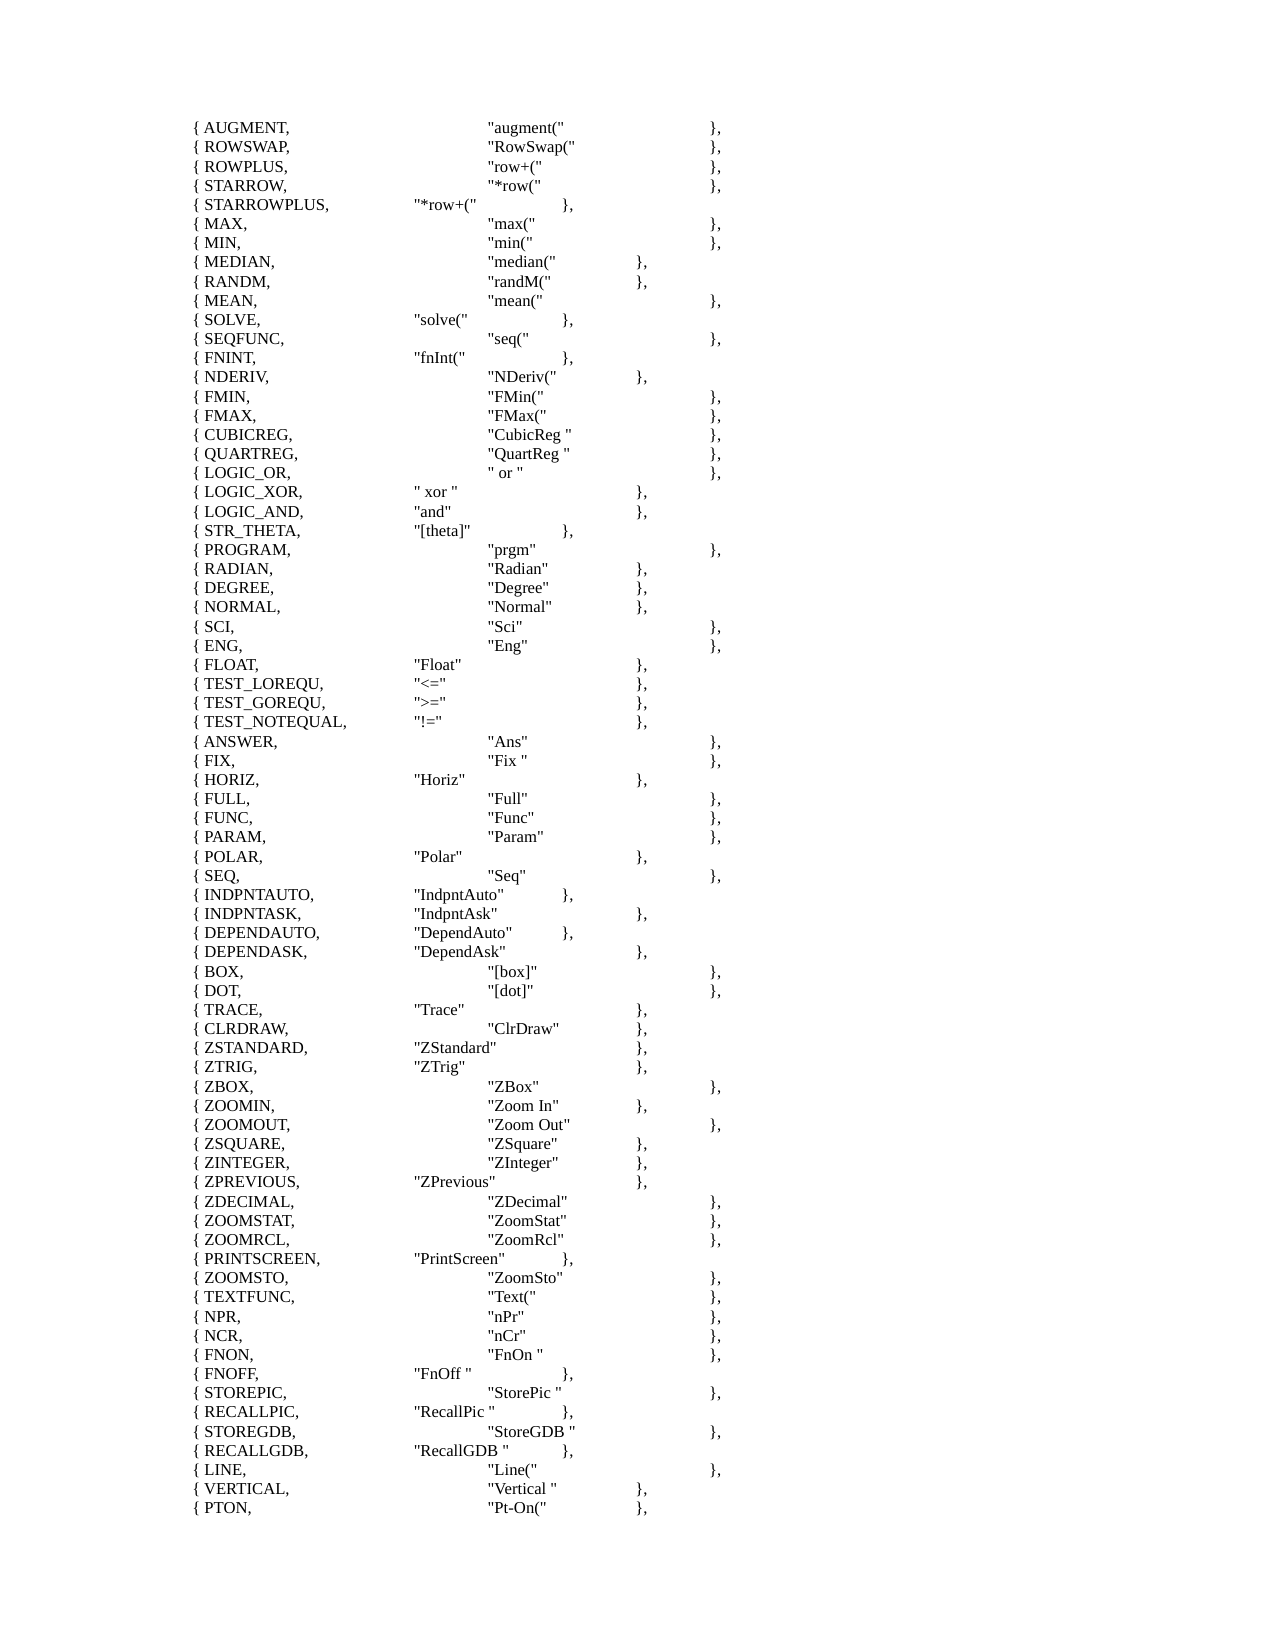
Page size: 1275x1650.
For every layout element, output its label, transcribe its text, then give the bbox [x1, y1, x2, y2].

text { PTON, "Pt-On(" }, [118, 1498, 1157, 1517]
text { LOGIC_AND, "and" }, [118, 501, 1157, 521]
text { ZINTEGER, "ZInteger" }, [118, 1153, 1157, 1172]
text { MEDIAN, "median(" }, [118, 252, 1157, 271]
text { ZOOMOUT, "Zoom Out" }, [118, 1115, 1157, 1134]
text { NCR, "nCr" }, [118, 1326, 1157, 1345]
text { HORIZ, "Horiz" }, [118, 770, 1157, 789]
text { DEPENDASK, "DependAsk" }, [118, 942, 1157, 961]
text { STOREGDB, "StoreGDB " }, [118, 1421, 1157, 1441]
text { STARROW, "*row(" }, [118, 176, 1157, 195]
text { FMIN, "FMin(" }, [118, 386, 1157, 406]
text { FLOAT, "Float" }, [118, 655, 1157, 674]
text { BOX, "[box]" }, [118, 961, 1157, 981]
text { RECALLGDB, "RecallGDB " }, [118, 1441, 1157, 1460]
text { RANDM, "randM(" }, [118, 271, 1157, 291]
text { FNINT, "fnInt(" }, [118, 348, 1157, 367]
text { LINE, "Line(" }, [118, 1460, 1157, 1479]
text { ANSWER, "Ans" }, [118, 731, 1157, 751]
text { STR_THETA, "[theta]" }, [118, 521, 1157, 540]
text { NDERIV, "NDeriv(" }, [118, 367, 1157, 386]
text { SOLVE, "solve(" }, [118, 310, 1157, 329]
text { FNON, "FnOn " }, [118, 1345, 1157, 1364]
text { FMAX, "FMax(" }, [118, 406, 1157, 425]
text { RECALLPIC, "RecallPic " }, [118, 1402, 1157, 1421]
text { QUARTREG, "QuartReg " }, [118, 444, 1157, 463]
text { STOREPIC, "StorePic " }, [118, 1383, 1157, 1402]
text { FUNC, "Func" }, [118, 808, 1157, 827]
text { ROWSWAP, "RowSwap(" }, [118, 137, 1157, 156]
text { LOGIC_OR, " or " }, [118, 463, 1157, 482]
text { ZOOMIN, "Zoom In" }, [118, 1096, 1157, 1115]
text { SEQFUNC, "seq(" }, [118, 329, 1157, 348]
text { ENG, "Eng" }, [118, 636, 1157, 655]
text { ZDECIMAL, "ZDecimal" }, [118, 1191, 1157, 1211]
text { TEST_GOREQU, ">=" }, [118, 693, 1157, 712]
text { CUBICREG, "CubicReg " }, [118, 425, 1157, 444]
text { SCI, "Sci" }, [118, 616, 1157, 636]
text { ZOOMSTO, "ZoomSto" }, [118, 1268, 1157, 1287]
text { ZOOMSTAT, "ZoomStat" }, [118, 1211, 1157, 1230]
text { ZPREVIOUS, "ZPrevious" }, [118, 1172, 1157, 1191]
text { DEPENDAUTO, "DependAuto" }, [118, 923, 1157, 942]
text { MIN, "min(" }, [118, 233, 1157, 252]
text { PROGRAM, "prgm" }, [118, 540, 1157, 559]
text { TEXTFUNC, "Text(" }, [118, 1287, 1157, 1306]
text { ZOOMRCL, "ZoomRcl" }, [118, 1230, 1157, 1249]
text { MAX, "max(" }, [118, 214, 1157, 233]
text { ZBOX, "ZBox" }, [118, 1076, 1157, 1096]
text { NPR, "nPr" }, [118, 1306, 1157, 1326]
text { RADIAN, "Radian" }, [118, 559, 1157, 578]
text { TEST_NOTEQUAL, "!=" }, [118, 712, 1157, 731]
text { TEST_LOREQU, "<=" }, [118, 674, 1157, 693]
text { ZTRIG, "ZTrig" }, [118, 1057, 1157, 1076]
text { DEGREE, "Degree" }, [118, 578, 1157, 597]
text { ZSQUARE, "ZSquare" }, [118, 1134, 1157, 1153]
text { FNOFF, "FnOff " }, [118, 1364, 1157, 1383]
text { AUGMENT, "augment(" }, [118, 118, 1157, 137]
text { VERTICAL, "Vertical " }, [118, 1479, 1157, 1498]
text { INDPNTAUTO, "IndpntAuto" }, [118, 885, 1157, 904]
text { ROWPLUS, "row+(" }, [118, 156, 1157, 176]
text { LOGIC_XOR, " xor " }, [118, 482, 1157, 501]
text { ZSTANDARD, "ZStandard" }, [118, 1038, 1157, 1057]
text { SEQ, "Seq" }, [118, 866, 1157, 885]
text { NORMAL, "Normal" }, [118, 597, 1157, 616]
text { TRACE, "Trace" }, [118, 1000, 1157, 1019]
text { FIX, "Fix " }, [118, 751, 1157, 770]
text { PRINTSCREEN, "PrintScreen" }, [118, 1249, 1157, 1268]
text { DOT, "[dot]" }, [118, 981, 1157, 1000]
text { STARROWPLUS, "*row+(" }, [118, 195, 1157, 214]
text { MEAN, "mean(" }, [118, 291, 1157, 310]
text { CLRDRAW, "ClrDraw" }, [118, 1019, 1157, 1038]
text { INDPNTASK, "IndpntAsk" }, [118, 904, 1157, 923]
text { PARAM, "Param" }, [118, 827, 1157, 846]
text { POLAR, "Polar" }, [118, 846, 1157, 866]
text { FULL, "Full" }, [118, 789, 1157, 808]
